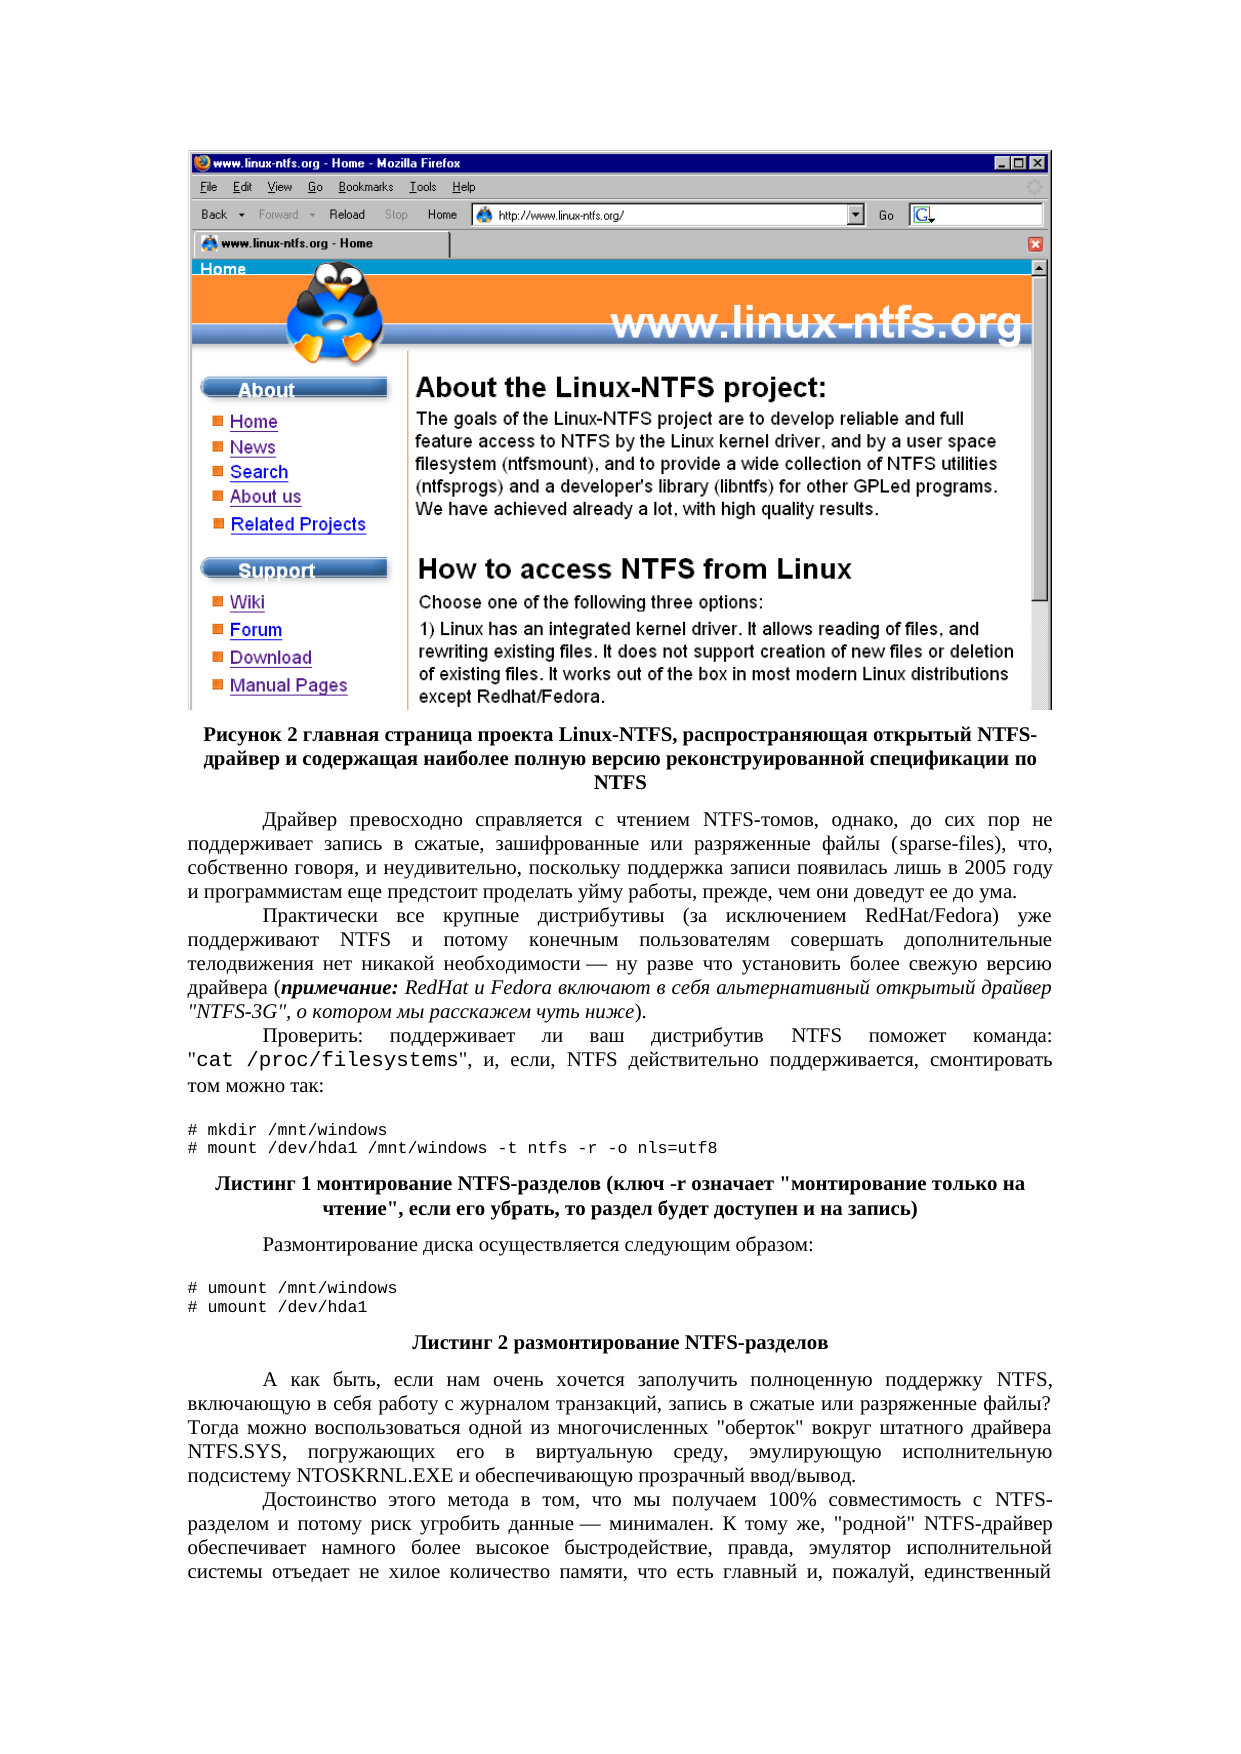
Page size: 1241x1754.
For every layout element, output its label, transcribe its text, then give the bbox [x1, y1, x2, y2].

text Рисунок 2 главная страница проекта Linux-NTFS, распространяющая открытый NTFS-драйвер и содержащая наиболее полную версию реконструированной спецификации по NTFS [187, 722, 1053, 794]
text Достоинство этого метода в том, что мы получаем 100% совместимость с NTFS-разделом и потому риск угробить данные — минимален. К тому же, "родной" NTFS-драйвер обеспечивает намного более высокое быстродействие, правда, эмулятор исполнительной системы отъедает не хилое количество памяти, что есть главный и, пожалуй, единственный [187, 1487, 1053, 1583]
text Размонтирование диска осуществляется следующим образом: [187, 1232, 1053, 1256]
text Практически все крупные дистрибутивы (за исключением RedHat/Fedora) уже поддерживают NTFS и потому конечным пользователям совершать дополнительные телодвижения нет никакой необходимости — ну разве что установить более свежую версию драйвера (примечание: RedHat и Fedora включают в себя альтернативный открытый драйвер "NTFS-3G", о котором мы расскажем чуть ниже). [187, 903, 1053, 1023]
text # umount /mnt/windows [187, 1280, 1053, 1299]
text Драйвер превосходно справляется с чтением NTFS-томов, однако, до сих пор не поддерживает запись в сжатые, зашифрованные или разряженные файлы (sparse-files), что, собственно говоря, и неудивительно, поскольку поддержка записи появилась лишь в 2005 году и программистам еще предстоит проделать уйму работы, прежде, чем они доведут ее до ума. [187, 807, 1053, 903]
text # mount /dev/hda1 /mnt/windows -t ntfs -r -o nls=utf8 [187, 1140, 1053, 1159]
text # mkdir /mnt/windows [187, 1121, 1053, 1140]
text Проверить: поддерживает ли ваш дистрибутив NTFS поможет команда: "cat /proc/filesystems", и, если, NTFS действительно поддерживается, смонтировать том можно так: [187, 1023, 1053, 1097]
text Листинг 2 размонтирование NTFS-разделов [187, 1330, 1053, 1354]
picture [188, 150, 1052, 710]
text # umount /dev/hda1 [187, 1299, 1053, 1318]
text Листинг 1 монтирование NTFS-разделов (ключ -r означает "монтирование только на чтение", если его убрать, то раздел будет доступен и на запись) [187, 1171, 1053, 1219]
text А как быть, если нам очень хочется заполучить полноценную поддержку NTFS, включающую в себя работу с журналом транзакций, запись в сжатые или разряженные файлы? Тогда можно воспользоваться одной из многочисленных "оберток" вокруг штатного драйвера NTFS.SYS, погружающих его в виртуальную среду, эмулирующую исполнительную подсистему NTOSKRNL.EXE и обеспечивающую прозрачный ввод/вывод. [187, 1367, 1053, 1487]
